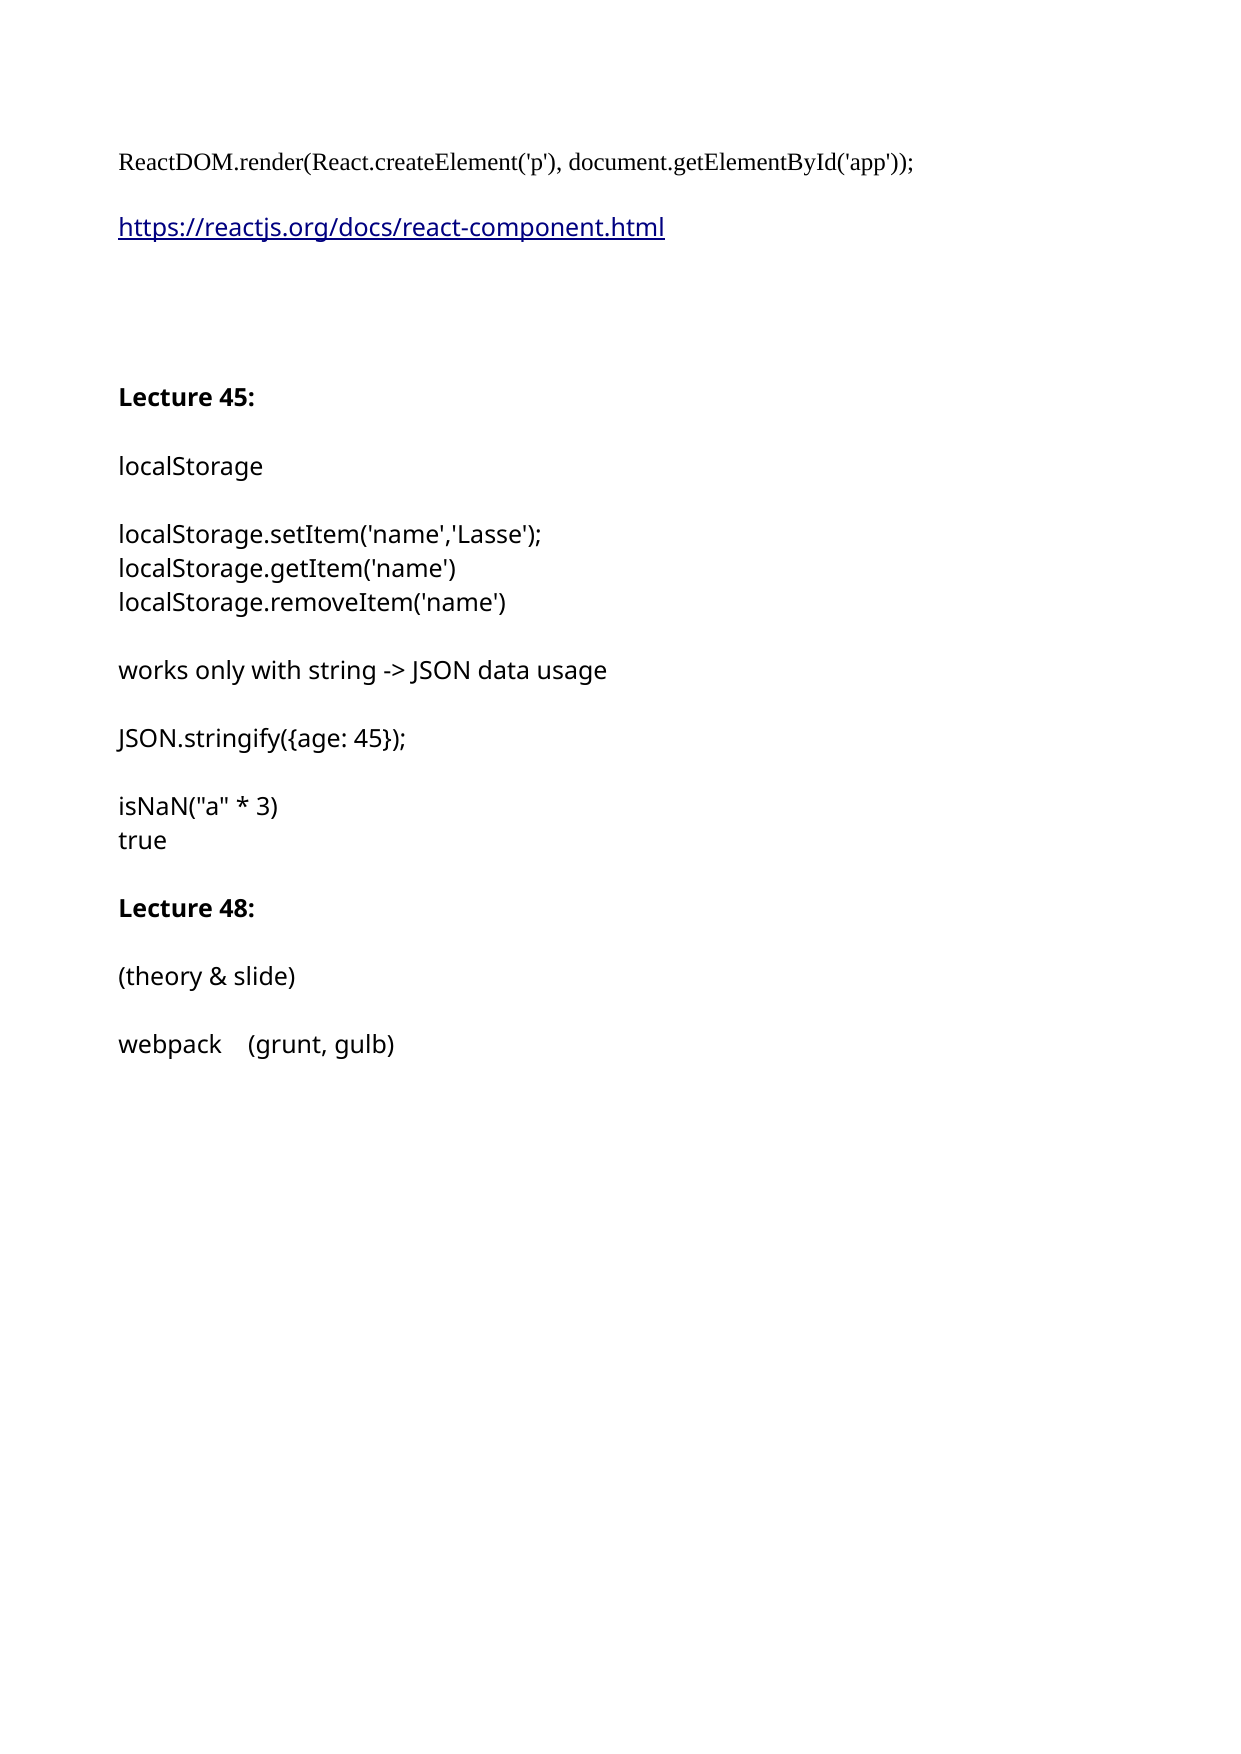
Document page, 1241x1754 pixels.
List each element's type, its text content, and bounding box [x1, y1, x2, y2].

text ReactDOM.render(React.createElement('p'), document.getElementById('app')); [118, 147, 1122, 176]
text true [118, 823, 1122, 857]
text localStorage.setItem('name','Lasse'); [118, 516, 1122, 550]
text (theory & slide) [118, 959, 1122, 993]
text webpack (grunt, gulb) [118, 1027, 1122, 1061]
text Lecture 45: [118, 380, 1122, 414]
text localStorage [118, 448, 1122, 482]
text isNaN("a" * 3) [118, 789, 1122, 823]
text localStorage.removeItem('name') [118, 584, 1122, 618]
text JSON.stringify({age: 45}); [118, 721, 1122, 755]
text Lecture 48: [118, 891, 1122, 925]
text localStorage.getItem('name') [118, 550, 1122, 584]
text works only with string -> JSON data usage [118, 652, 1122, 687]
text https://reactjs.org/docs/react-component.html [118, 210, 1122, 244]
